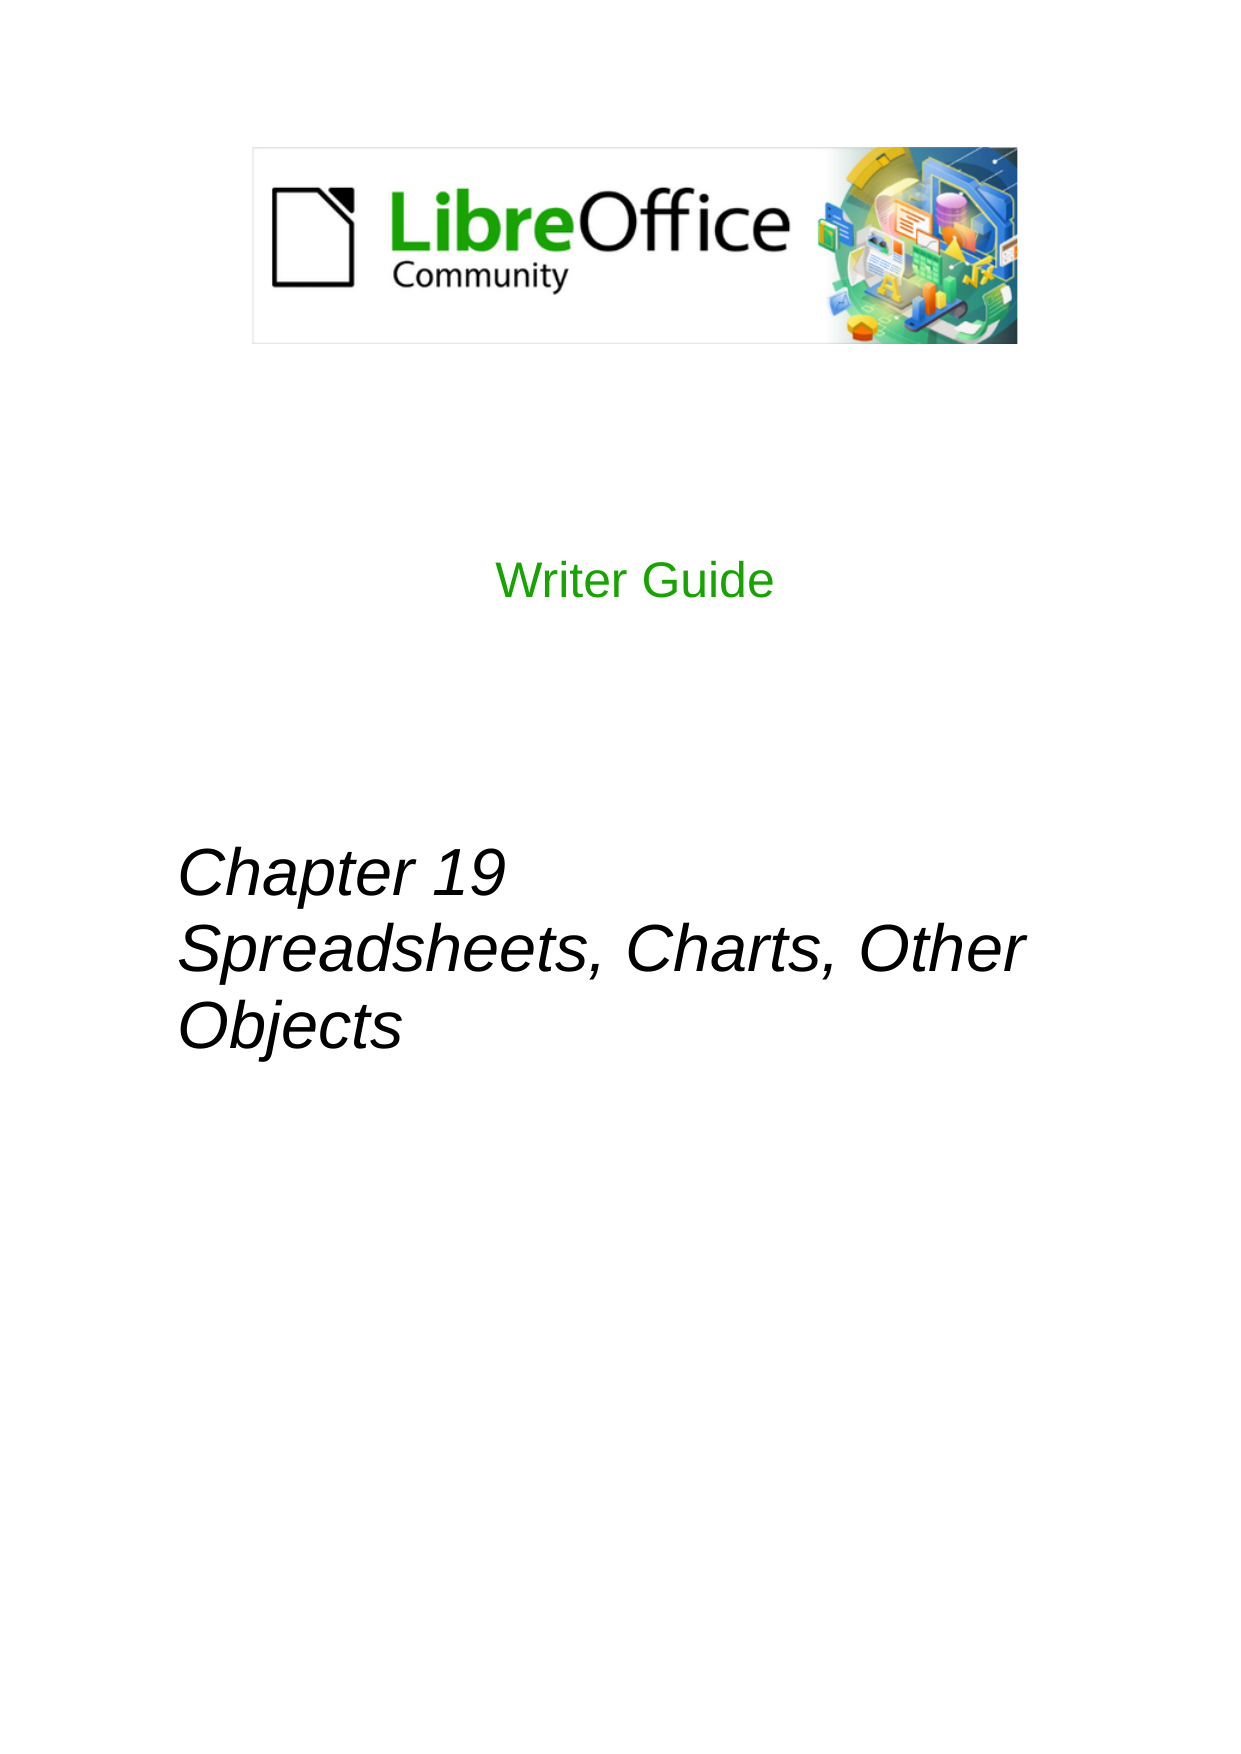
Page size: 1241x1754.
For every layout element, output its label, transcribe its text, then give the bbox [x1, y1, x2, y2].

title Chapter 19 Spreadsheets, Charts, Other Objects [177, 833, 1093, 1063]
picture [252, 147, 1018, 344]
text Writer Guide [177, 550, 1093, 608]
